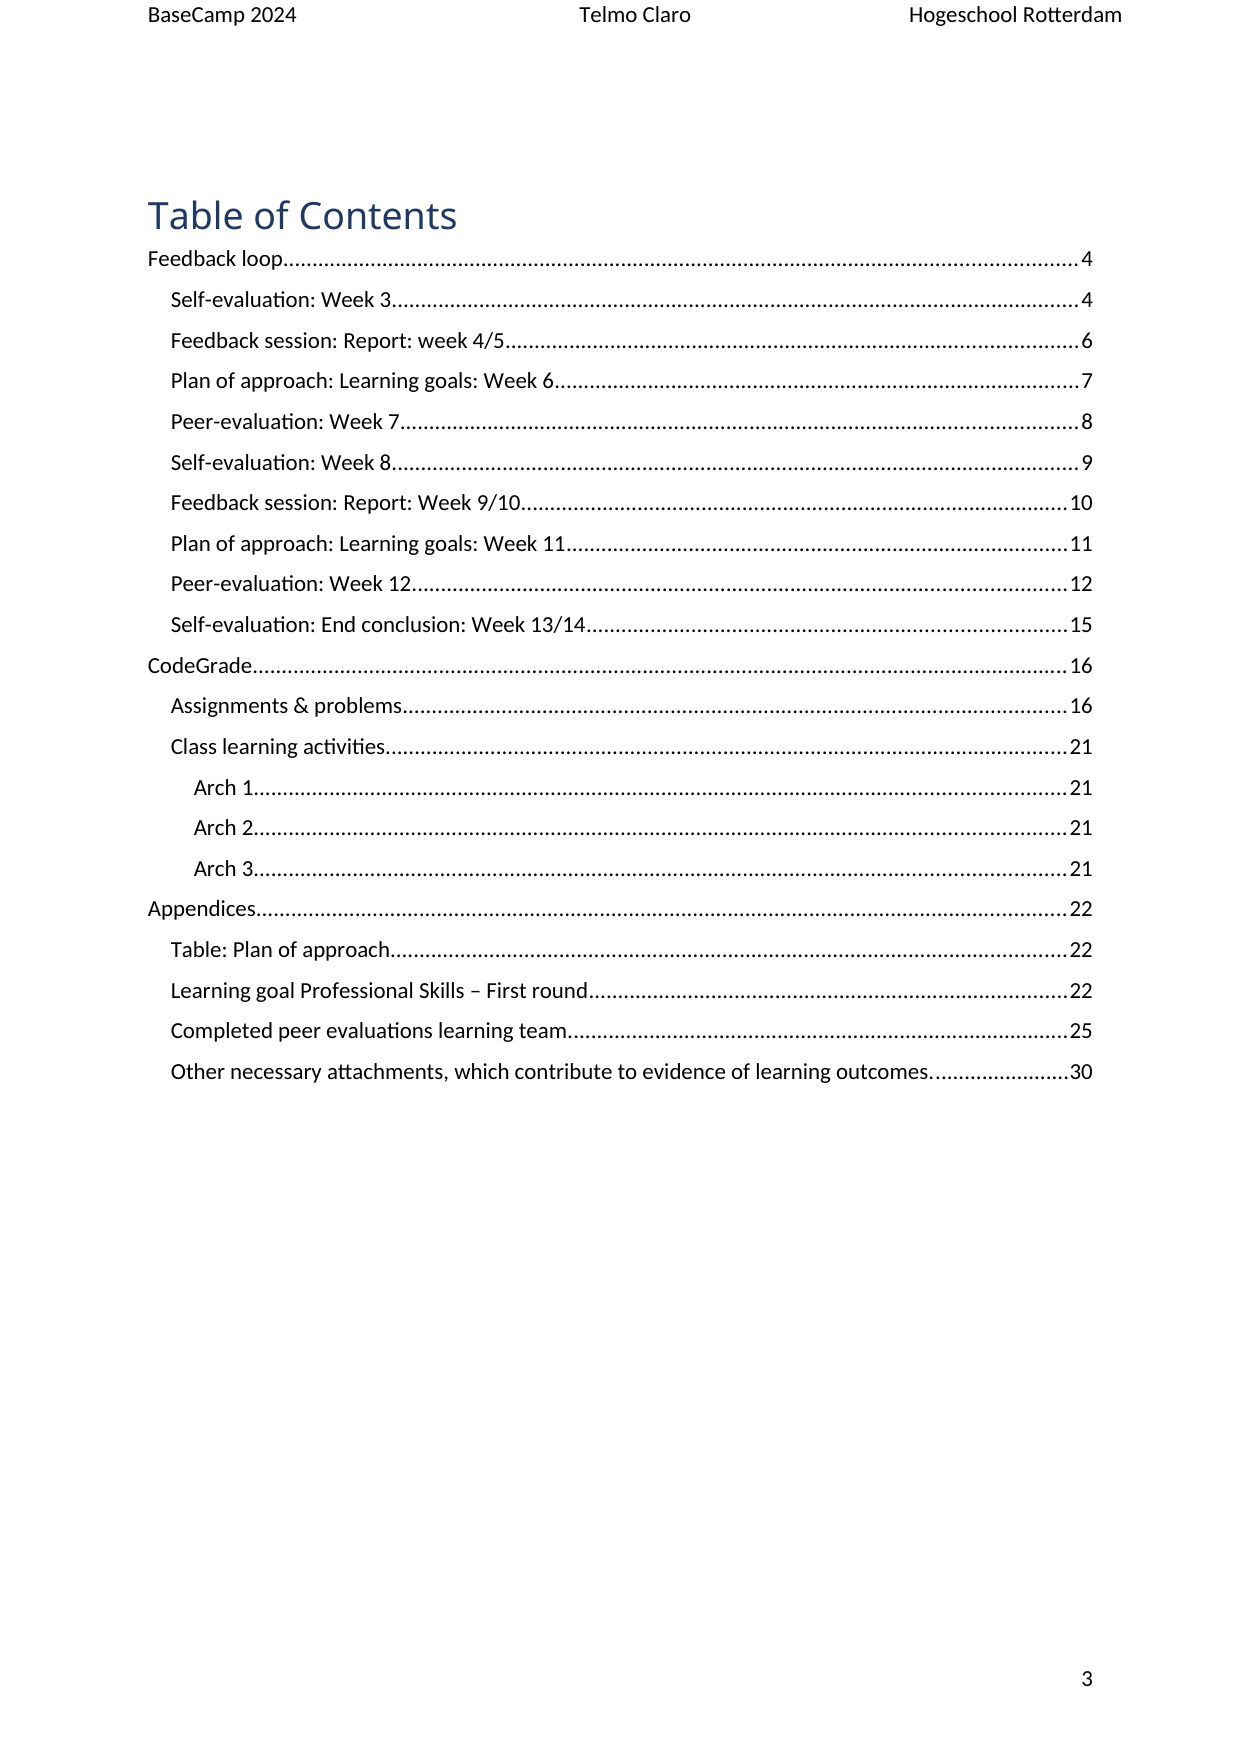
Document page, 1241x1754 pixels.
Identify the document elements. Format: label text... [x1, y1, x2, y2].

text Self-evaluation: Week 8 9 [171, 448, 1093, 476]
text Peer-evaluation: Week 7 8 [171, 407, 1093, 435]
text Feedback session: Report: week 4/5 6 [171, 326, 1093, 354]
text Assignments & problems 16 [171, 691, 1093, 719]
text Table: Plan of approach. 22 [171, 935, 1093, 963]
text Feedback session: Report: Week 9/10 10 [171, 488, 1093, 516]
text Feedback loop 4 [148, 244, 1093, 272]
text Completed peer evaluations learning team. 25 [171, 1016, 1093, 1044]
text CodeGrade 16 [148, 651, 1093, 679]
subtitle Table of Contents [148, 189, 1093, 240]
text Arch 3 21 [193, 854, 1093, 882]
text Self-evaluation: Week 3 4 [171, 285, 1093, 313]
text Plan of approach: Learning goals: Week 11 11 [171, 529, 1093, 557]
text Arch 2 21 [193, 813, 1093, 841]
text Other necessary attachments, which contribute to evidence of learning outcomes. 30 [171, 1057, 1093, 1085]
text Appendices 22 [148, 894, 1093, 922]
text Plan of approach: Learning goals: Week 6 7 [171, 366, 1093, 394]
text Arch 1 21 [193, 773, 1093, 801]
text Self-evaluation: End conclusion: Week 13/14 15 [171, 610, 1093, 638]
text Learning goal Professional Skills – First round 22 [171, 976, 1093, 1004]
text Class learning activities 21 [171, 732, 1093, 760]
text Peer-evaluation: Week 12 12 [171, 569, 1093, 597]
